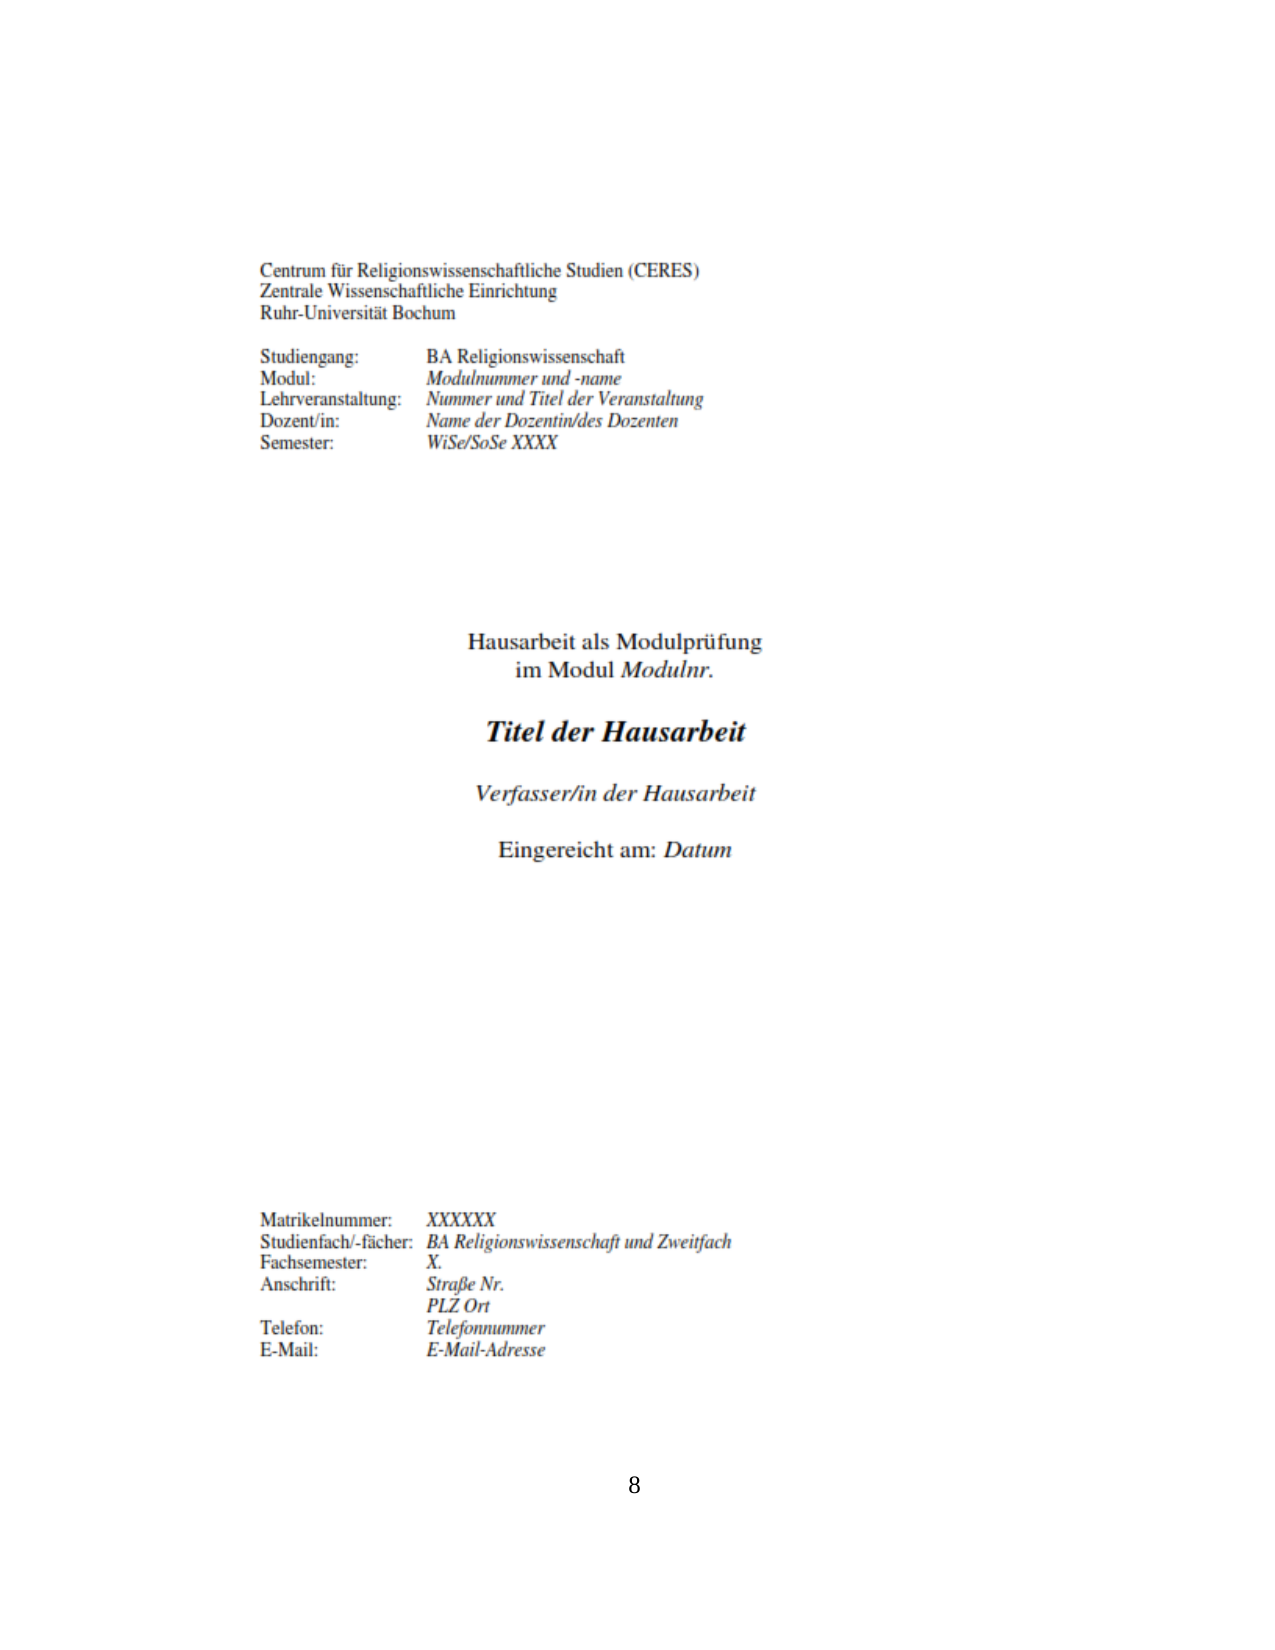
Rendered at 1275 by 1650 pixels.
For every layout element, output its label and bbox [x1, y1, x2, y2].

picture [150, 150, 1080, 1441]
